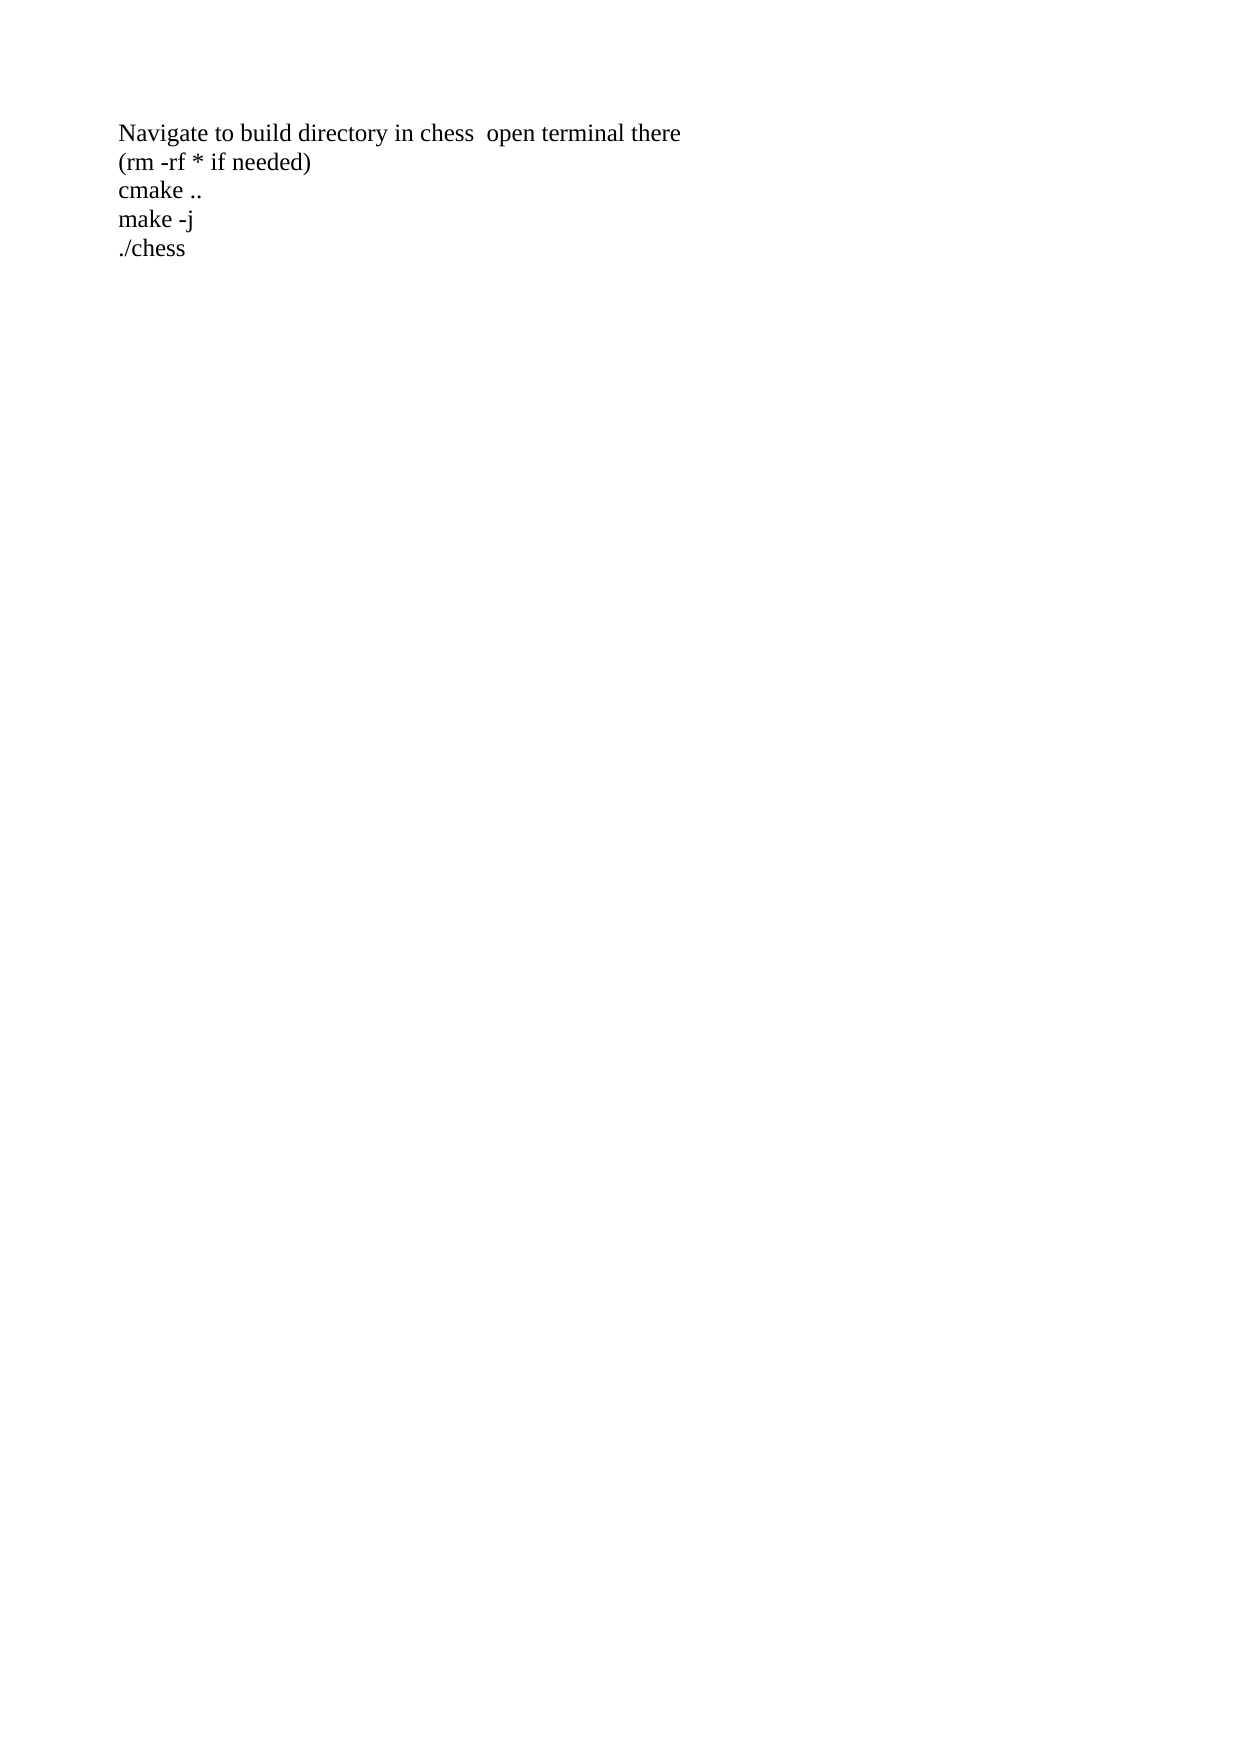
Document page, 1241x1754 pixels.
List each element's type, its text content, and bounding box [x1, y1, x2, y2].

text make -j [118, 204, 1122, 233]
text ./chess [118, 233, 1122, 262]
text (rm -rf * if needed) [118, 147, 1122, 176]
text Navigate to build directory in chess open terminal there [118, 118, 1122, 147]
text cmake .. [118, 176, 1122, 204]
